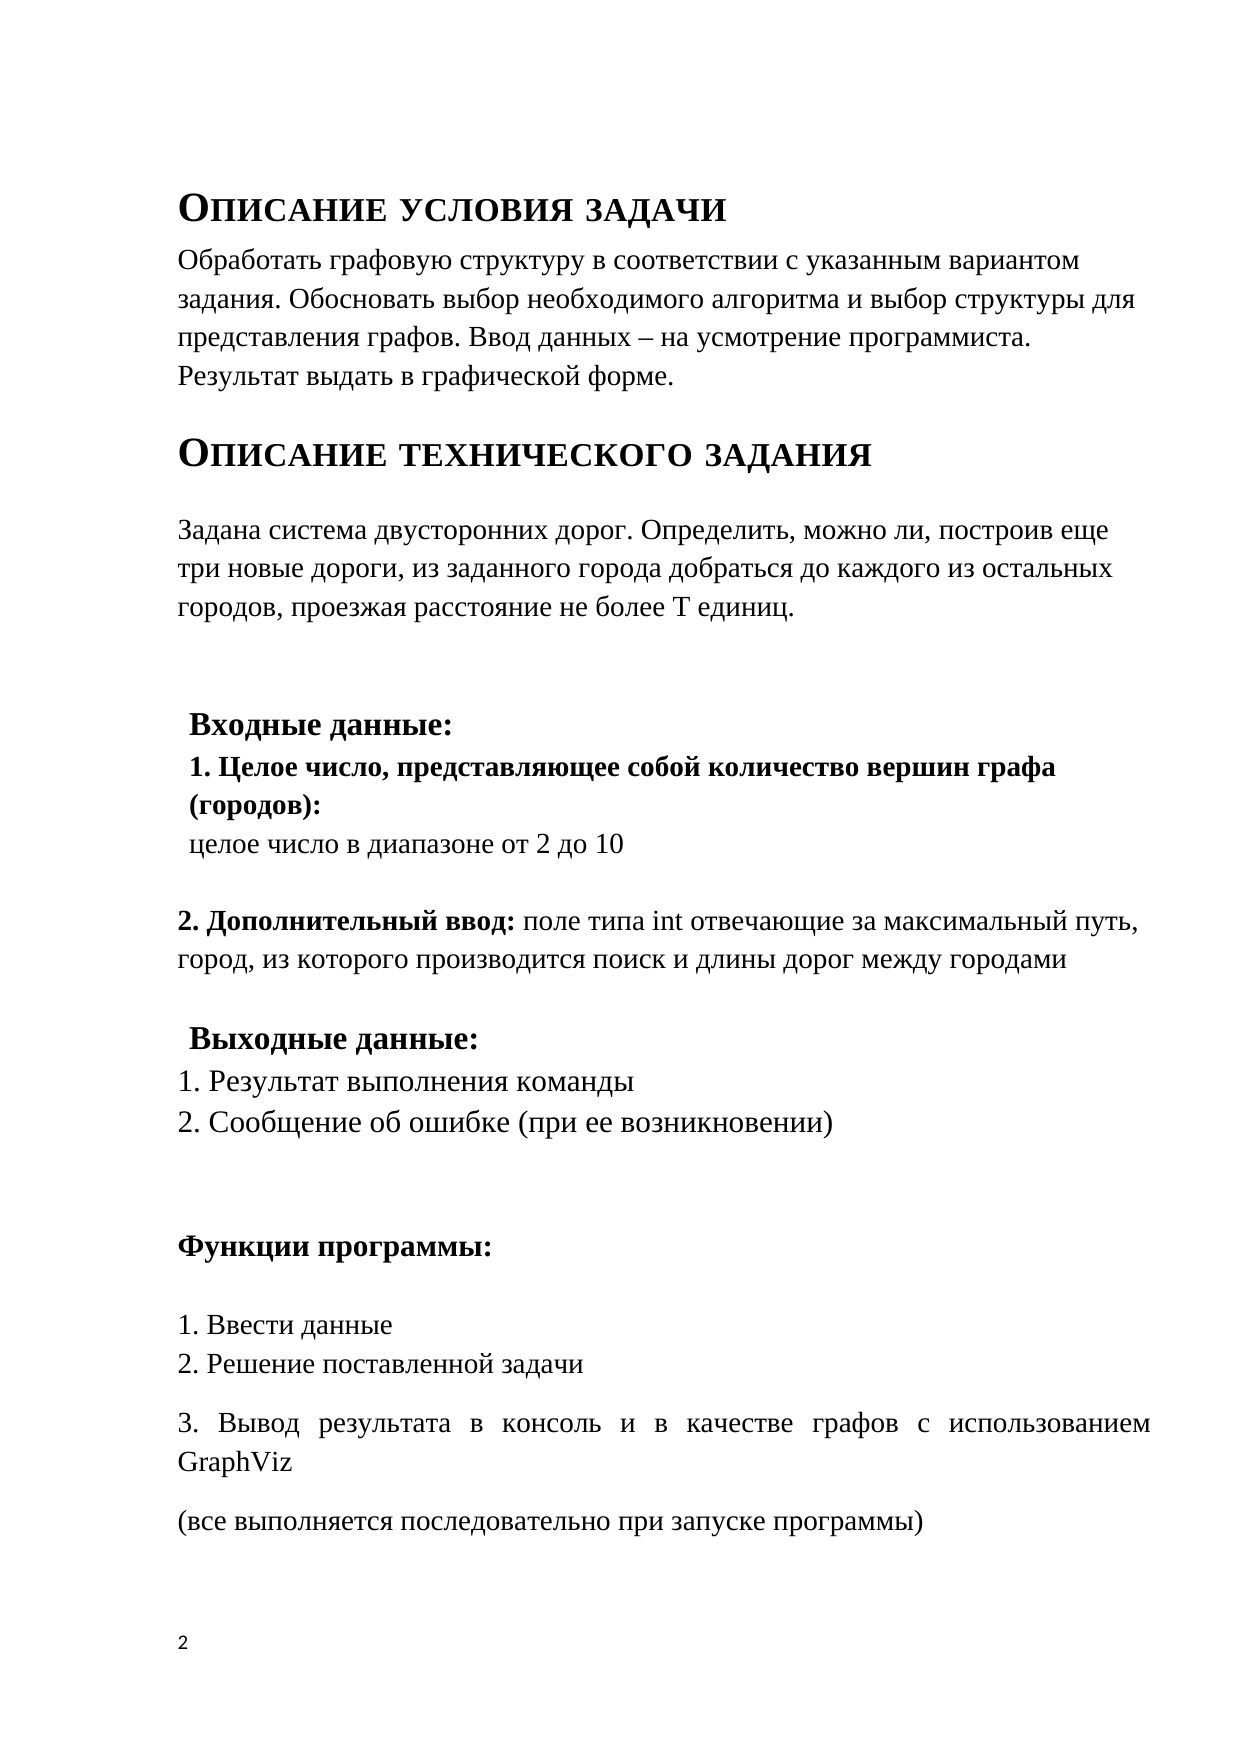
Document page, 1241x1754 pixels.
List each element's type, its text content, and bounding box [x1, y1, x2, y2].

text 3. Вывод результата в консоль и в качестве графов с использованием GraphViz [177, 1405, 1152, 1477]
subtitle Описание технического задания [177, 428, 1152, 476]
list Функции программы: [177, 1227, 1152, 1263]
text 2. Решение поставленной задачи [177, 1346, 1152, 1379]
list Входные данные: [189, 704, 1152, 743]
list 2. Сообщение об ошибке (при ее возникновении) [177, 1104, 1152, 1140]
list 1. Ввести данные [177, 1307, 1152, 1341]
list целое число в диапазоне от 2 до 10 [189, 826, 1152, 859]
subtitle Описание условия задачи [177, 183, 1152, 231]
text Обработать графовую структуру в соответствии с указанным вариантом задания. Обосновать выбор необходимого алгоритма и выбор структуры для представления графов. Ввод данных – на усмотрение программиста. Результат выдать в графической форме. [177, 242, 1152, 391]
list 1. Целое число, представляющее собой количество вершин графа (городов): [189, 749, 1152, 821]
list Выходные данные: [189, 1018, 1152, 1057]
list 2. Дополнительный ввод: поле типа int отвечающие за максимальный путь, город, из которого производится поиск и длины дорог между городами [177, 903, 1152, 975]
list 1. Результат выполнения команды [177, 1062, 1152, 1098]
text (все выполняется последовательно при запуске программы) [177, 1503, 1152, 1537]
list Задана система двусторонних дорог. Определить, можно ли, построив еще три новые дороги, из заданного города добраться до каждого из остальных городов, проезжая расстояние не более Т единиц. [177, 512, 1152, 622]
